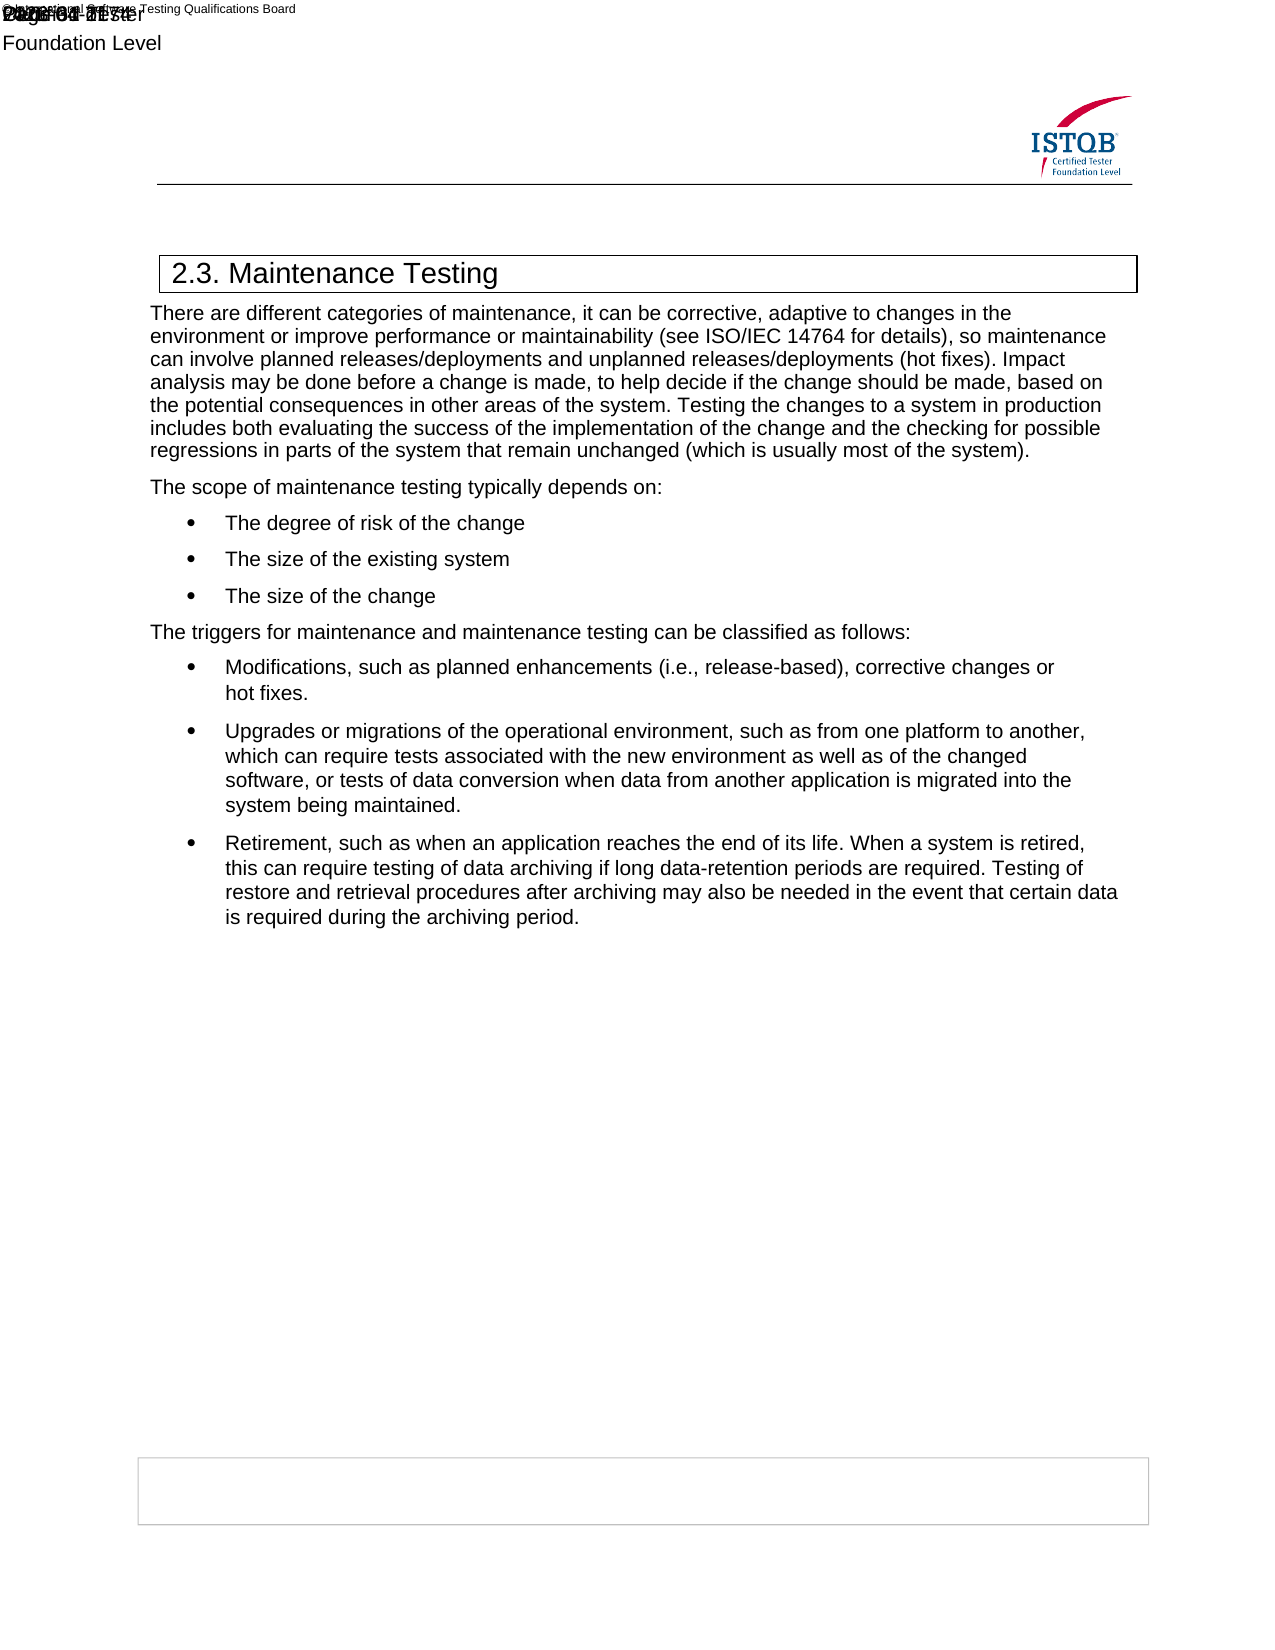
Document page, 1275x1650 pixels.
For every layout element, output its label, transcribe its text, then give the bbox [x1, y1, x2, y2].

picture [1031, 96, 1133, 179]
list Modifications, such as planned enhancements (i.e., release-based), corrective changes or hot fixes. [188, 655, 1088, 704]
list The size of the existing system [187, 547, 1152, 571]
text The scope of maintenance testing typically depends on: [150, 474, 1152, 498]
list The size of the change [187, 584, 1152, 608]
text There are different categories of maintenance, it can be corrective, adaptive to changes in the environment or improve performance or maintainability (see ISO/IEC 14764 for details), so maintenance can involve planned releases/deployments and unplanned releases/deployments (hot fixes). Impact analysis may be done before a change is made, to help decide if the change should be made, based on the potential consequences in other areas of the system. Testing the changes to a system in production includes both evaluating the success of the implementation of the change and the checking for possible regressions in parts of the system that remain unchanged (which is usually most of the system). [150, 303, 1125, 462]
list The degree of risk of the change [187, 511, 1152, 535]
text 2.3. Maintenance Testing [171, 256, 1137, 290]
list Upgrades or migrations of the operational environment, such as from one platform to another, which can require tests associated with the new environment as well as of the changed software, or tests of data conversion when data from another application is migrated into the system being maintained. [188, 719, 1117, 817]
text The triggers for maintenance and maintenance testing can be classified as follows: [150, 619, 1152, 643]
list Retirement, such as when an application reaches the end of its life. When a system is retired, this can require testing of data archiving if long data-retention periods are required. Testing of restore and retrieval procedures after archiving may also be needed in the event that certain data is required during the archiving period. [188, 831, 1122, 929]
